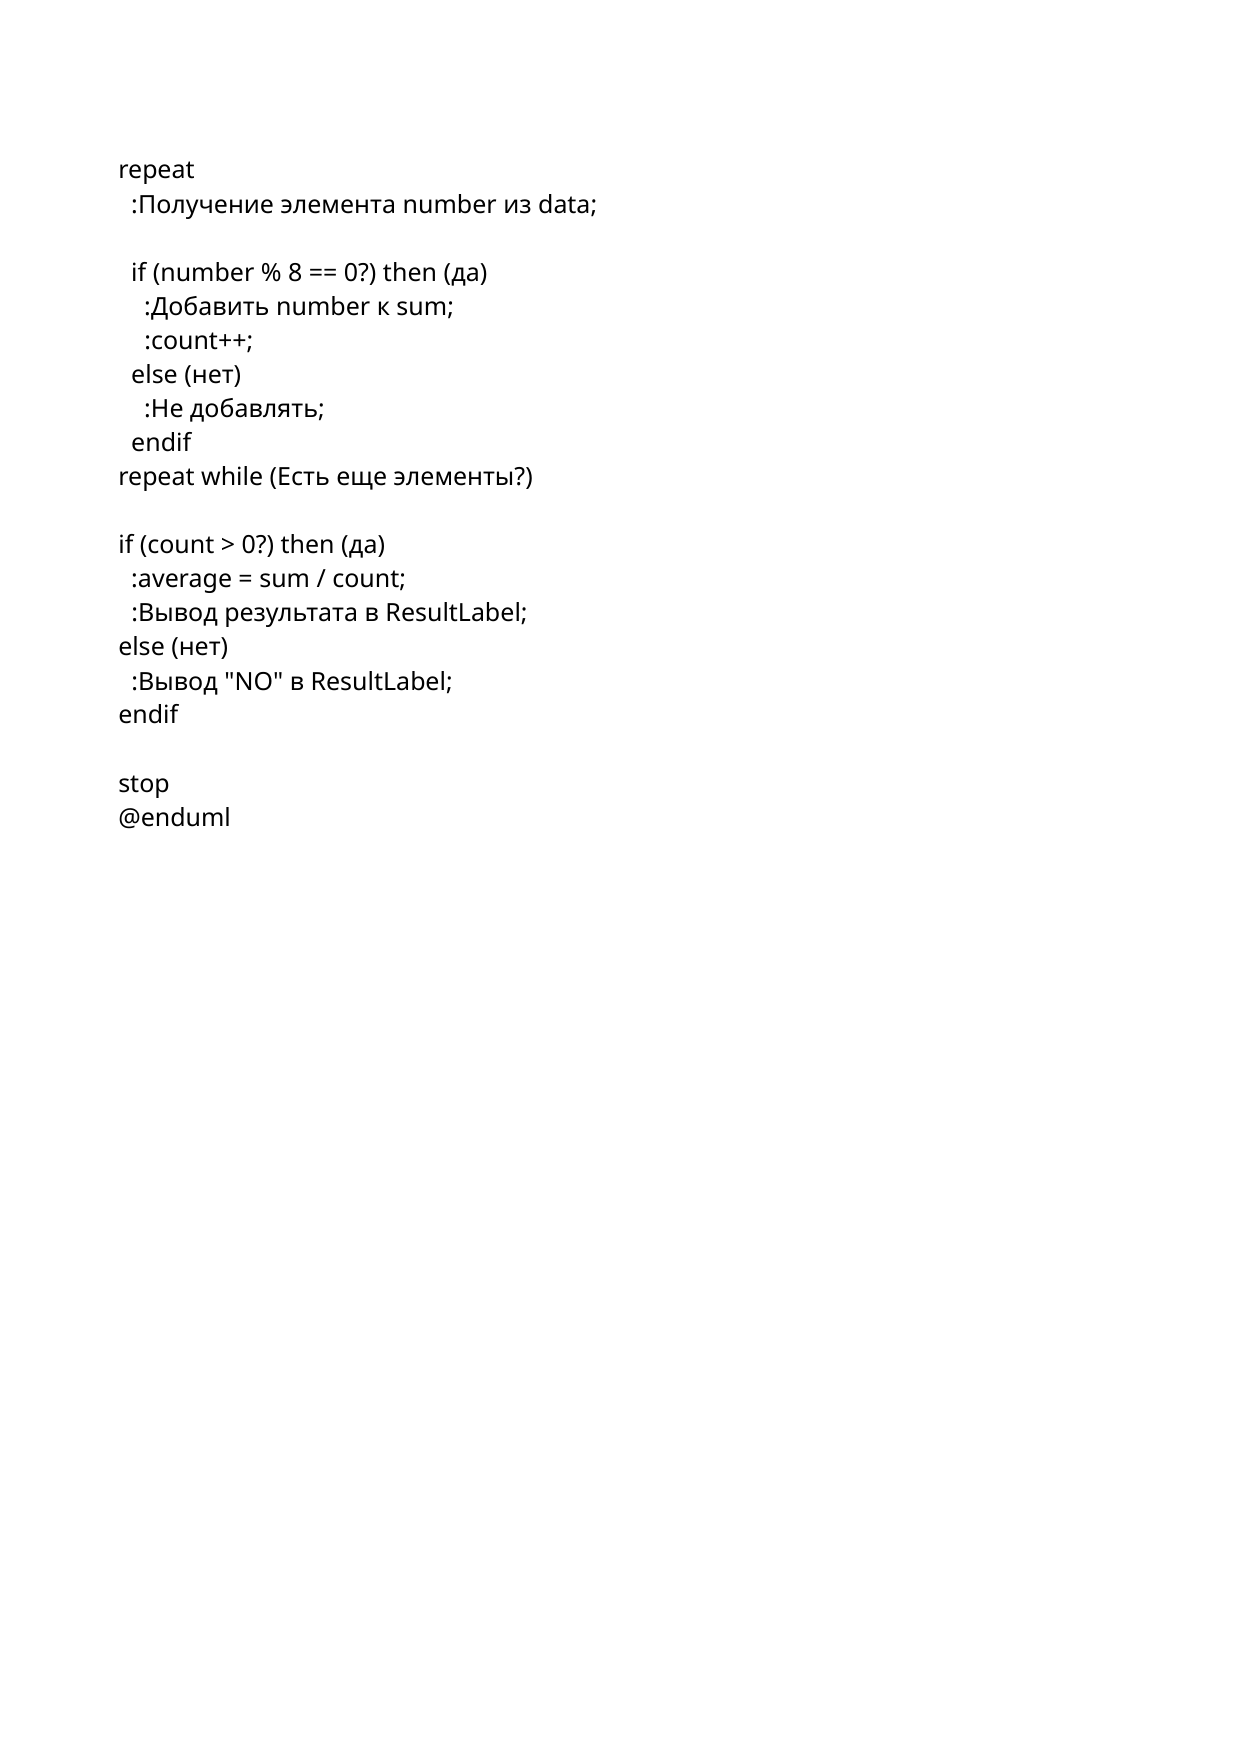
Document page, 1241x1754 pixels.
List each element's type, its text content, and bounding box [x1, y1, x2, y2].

text :Добавить number к sum; [118, 288, 1122, 322]
text repeat while (Есть еще элементы?) [118, 459, 1122, 493]
text endif [118, 697, 1122, 731]
text endif [118, 425, 1122, 459]
text if (number % 8 == 0?) then (да) [118, 254, 1122, 288]
text if (count > 0?) then (да) [118, 527, 1122, 561]
text :average = sum / count; [118, 561, 1122, 595]
text :Вывод "NO" в ResultLabel; [118, 663, 1122, 697]
text stop [118, 765, 1122, 799]
text else (нет) [118, 629, 1122, 663]
text :count++; [118, 322, 1122, 357]
text :Не добавлять; [118, 391, 1122, 425]
text @enduml [118, 799, 1122, 833]
text :Получение элемента number из data; [118, 186, 1122, 220]
text repeat [118, 152, 1122, 186]
text :Вывод результата в ResultLabel; [118, 595, 1122, 629]
text else (нет) [118, 357, 1122, 391]
